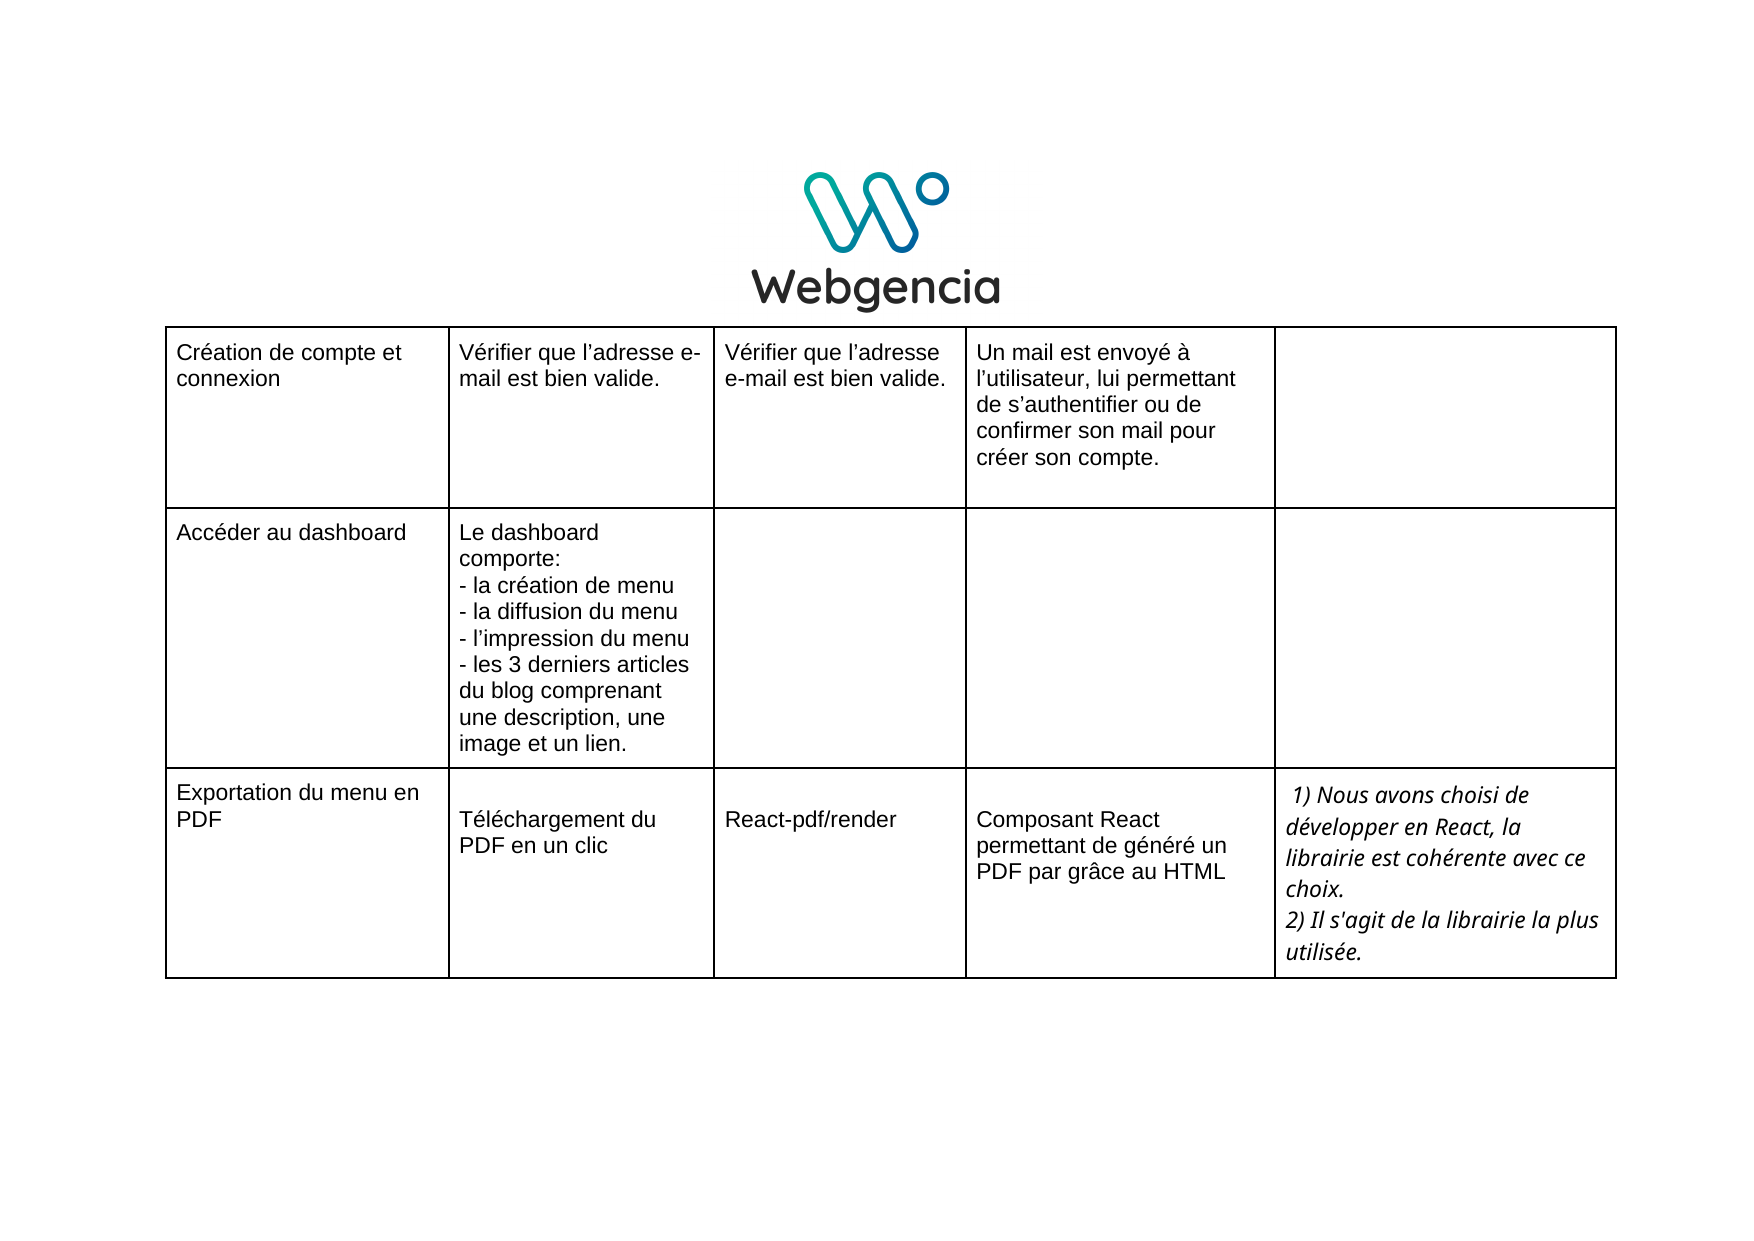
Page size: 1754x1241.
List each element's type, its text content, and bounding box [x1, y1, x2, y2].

table_cell [1276, 328, 1615, 507]
table_cell Composant React permettant de généré un PDF par grâce au HTML [967, 769, 1274, 977]
table_cell Création de compte et connexion [167, 328, 448, 507]
table_cell [967, 509, 1274, 767]
table_cell Un mail est envoyé à l’utilisateur, lui permettant de s’authentifier ou de confirmer son mail pour créer son compte. [967, 328, 1274, 507]
table_cell [715, 509, 965, 767]
table_cell Accéder au dashboard [167, 509, 448, 767]
table_cell Vérifier que l’adresse e-mail est bien valide. [715, 328, 965, 507]
picture [710, 160, 1043, 326]
table_cell [1276, 509, 1615, 767]
table_cell Exportation du menu en PDF [167, 769, 448, 977]
table_cell Vérifier que l’adresse e-mail est bien valide. [450, 328, 713, 507]
table_cell React-pdf/render [715, 769, 965, 977]
table_cell Téléchargement du PDF en un clic [450, 769, 713, 977]
table_cell Le dashboard comporte: - la création de menu - la diffusion du menu - l’impression du menu - les 3 derniers articles du blog comprenant une description, une image et un lien. [450, 509, 713, 767]
table_cell 1) Nous avons choisi de développer en React, la librairie est cohérente avec ce choix. 2) Il s'agit de la librairie la plus utilisée. [1276, 769, 1615, 977]
